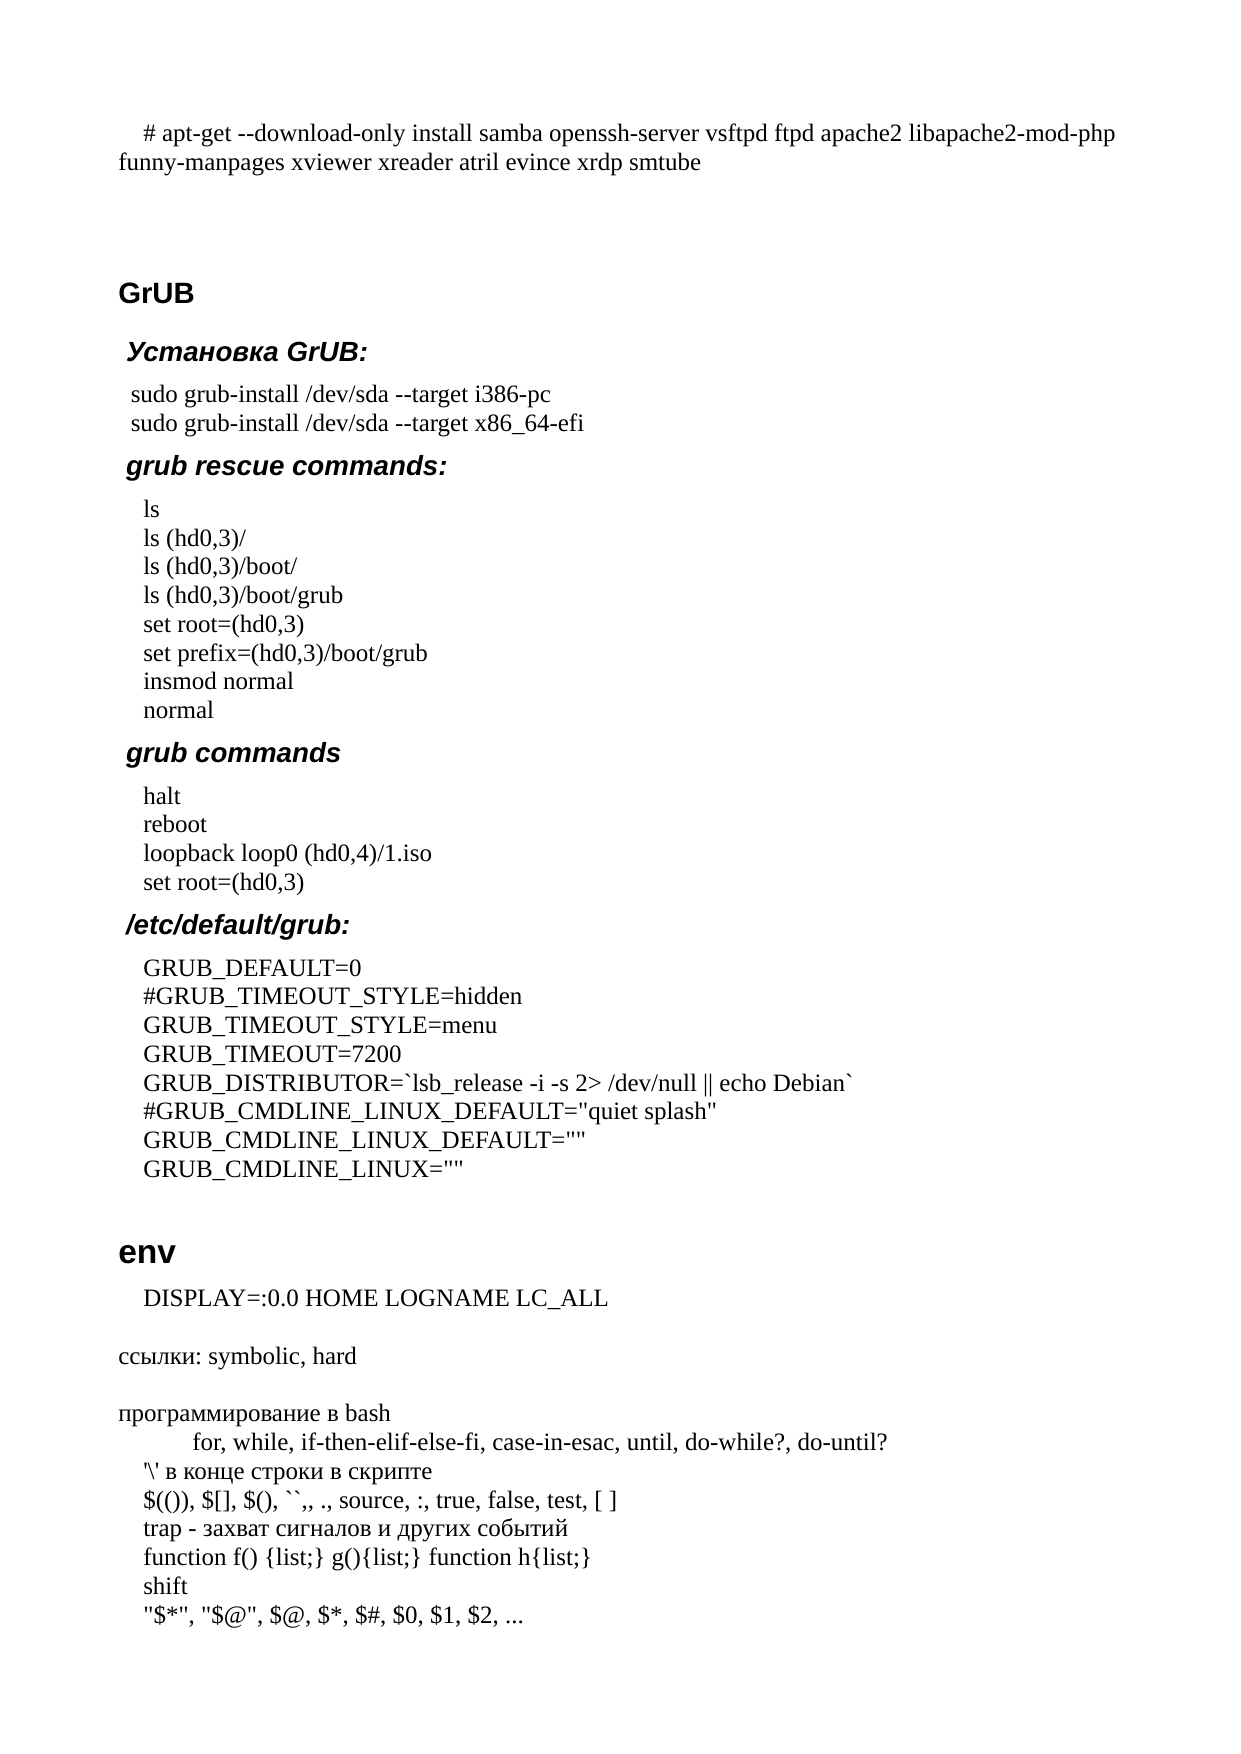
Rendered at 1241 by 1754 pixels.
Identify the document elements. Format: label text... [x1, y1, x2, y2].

text #GRUB_TIMEOUT_STYLE=hidden [118, 981, 1122, 1010]
text set root=(hd0,3) [118, 867, 1122, 896]
text halt [118, 781, 1122, 809]
text insmod normal [118, 666, 1122, 695]
text set prefix=(hd0,3)/boot/grub [118, 638, 1122, 666]
subtitle grub commands [118, 736, 1122, 768]
text ссылки: symbolic, hard [118, 1341, 1122, 1370]
text GRUB_DEFAULT=0 [118, 953, 1122, 981]
text sudo grub-install /dev/sda --target x86_64-efi [118, 408, 1122, 437]
text ls (hd0,3)/ [118, 523, 1122, 551]
text for, while, if-then-elif-else-fi, case-in-esac, until, do-while?, do-until? [118, 1427, 1122, 1456]
text loopback loop0 (hd0,4)/1.iso [118, 838, 1122, 867]
text GRUB_CMDLINE_LINUX="" [118, 1154, 1122, 1183]
text reboot [118, 809, 1122, 838]
text GRUB_TIMEOUT_STYLE=menu [118, 1010, 1122, 1039]
text ls (hd0,3)/boot/grub [118, 580, 1122, 609]
text DISPLAY=:0.0 HOME LOGNAME LC_ALL [118, 1283, 1122, 1312]
text '\' в конце строки в скрипте [118, 1456, 1122, 1485]
text $(()), $[], $(), ``,, ., source, :, true, false, test, [ ] [118, 1485, 1122, 1513]
text ls [118, 494, 1122, 523]
subtitle grub rescue commands: [118, 449, 1122, 481]
text # apt-get --download-only install samba openssh-server vsftpd ftpd apache2 libapache2-mod-php funny-manpages xviewer xreader atril evince xrdp smtube [118, 118, 1122, 176]
text GRUB_DISTRIBUTOR=`lsb_release -i -s 2> /dev/null || echo Debian` [118, 1068, 1122, 1096]
text trap - захват сигналов и других событий [118, 1513, 1122, 1542]
text set root=(hd0,3) [118, 609, 1122, 638]
subtitle env [118, 1232, 1122, 1271]
text программирование в bash [118, 1398, 1122, 1427]
text "$*", "$@", $@, $*, $#, $0, $1, $2, ... [118, 1600, 1122, 1628]
text #GRUB_CMDLINE_LINUX_DEFAULT="quiet splash" [118, 1096, 1122, 1125]
text shift [118, 1571, 1122, 1600]
subtitle Установка GrUB: [118, 335, 1122, 367]
text function f() {list;} g(){list;} function h{list;} [118, 1542, 1122, 1571]
text ls (hd0,3)/boot/ [118, 551, 1122, 580]
subtitle /etc/default/grub: [118, 908, 1122, 940]
text GRUB_CMDLINE_LINUX_DEFAULT="" [118, 1125, 1122, 1154]
text sudo grub-install /dev/sda --target i386-pc [118, 379, 1122, 408]
subtitle GrUB [118, 276, 1122, 310]
text normal [118, 695, 1122, 724]
text GRUB_TIMEOUT=7200 [118, 1039, 1122, 1068]
